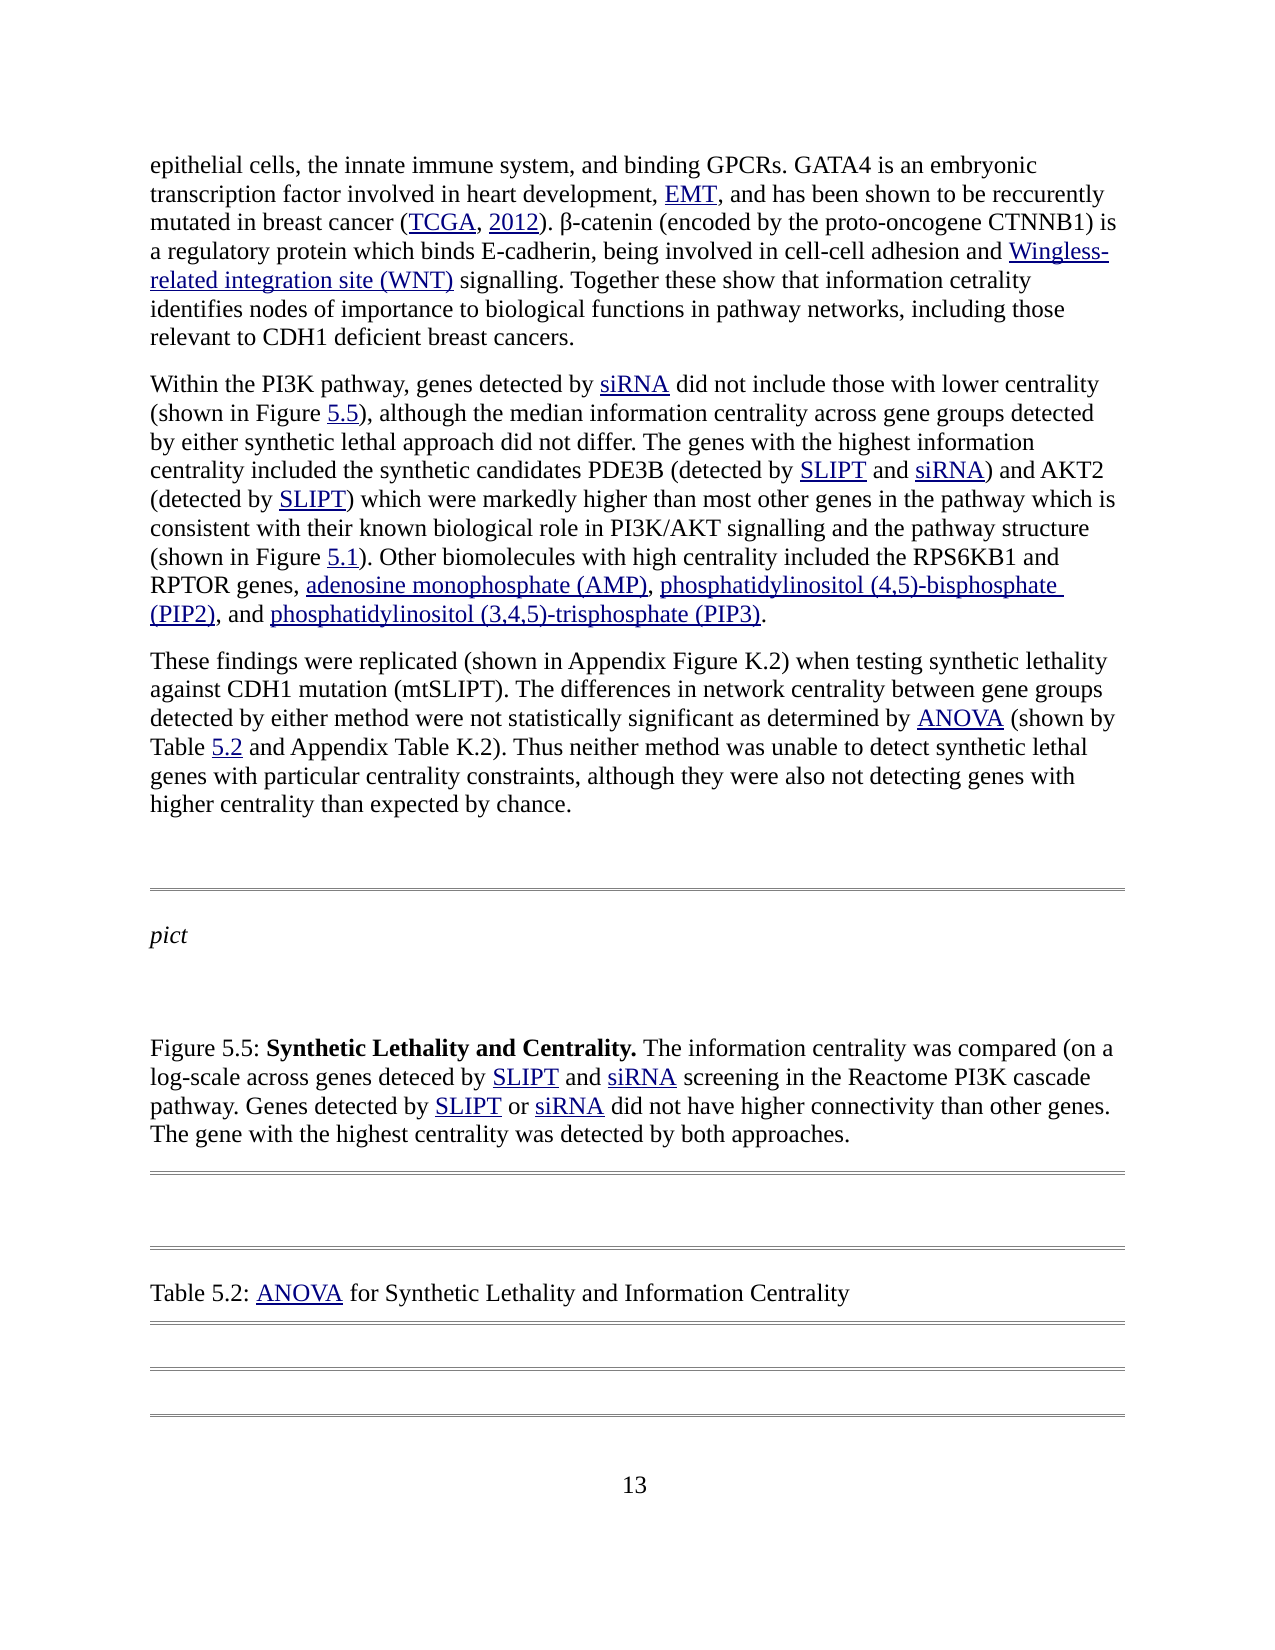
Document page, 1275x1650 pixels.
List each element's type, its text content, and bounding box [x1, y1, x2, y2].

text pict [150, 920, 1125, 949]
text These findings were replicated (shown in Appendix Figure K.2) when testing synthetic lethality against CDH1 mutation (mtSLIPT). The differences in network centrality between gene groups detected by either method were not statistically significant as determined by ANOVA (shown by Table 5.2 and Appendix Table K.2). Thus neither method was unable to detect synthetic lethal genes with particular centrality constraints, although they were also not detecting genes with higher centrality than expected by chance. [150, 646, 1125, 818]
text Within the PI3K pathway, genes detected by siRNA did not include those with lower centrality (shown in Figure 5.5), although the median information centrality across gene groups detected by either synthetic lethal approach did not differ. The genes with the highest information centrality included the synthetic candidates PDE3B (detected by SLIPT and siRNA) and AKT2 (detected by SLIPT) which were markedly higher than most other genes in the pathway which is consistent with their known biological role in PI3K/AKT signalling and the pathway structure (shown in Figure 5.1). Other biomolecules with high centrality included the RPS6KB1 and RPTOR genes, adenosine monophosphate (AMP), phosphatidylinositol (4,5)-bisphosphate (PIP2), and phosphatidylinositol (3,4,5)-trisphosphate (PIP3). [150, 369, 1125, 628]
text Table 5.2: ANOVA for Synthetic Lethality and Information Centrality [150, 1278, 1125, 1307]
text Figure 5.5: Synthetic Lethality and Centrality. The information centrality was compared (on a log-scale across genes deteced by SLIPT and siRNA screening in the Reactome PI3K cascade pathway. Genes detected by SLIPT or siRNA did not have higher connectivity than other genes. The gene with the highest centrality was detected by both approaches. [150, 1033, 1125, 1148]
text epithelial cells, the innate immune system, and binding GPCRs. GATA4 is an embryonic transcription factor involved in heart development, EMT, and has been shown to be reccurently mutated in breast cancer (TCGA, 2012). β-catenin (encoded by the proto-oncogene CTNNB1) is a regulatory protein which binds E-cadherin, being involved in cell-cell adhesion and Wingless-related integration site (WNT) signalling. Together these show that information cetrality identifies nodes of importance to biological functions in pathway networks, including those relevant to CDH1 deficient breast cancers. [150, 150, 1125, 351]
